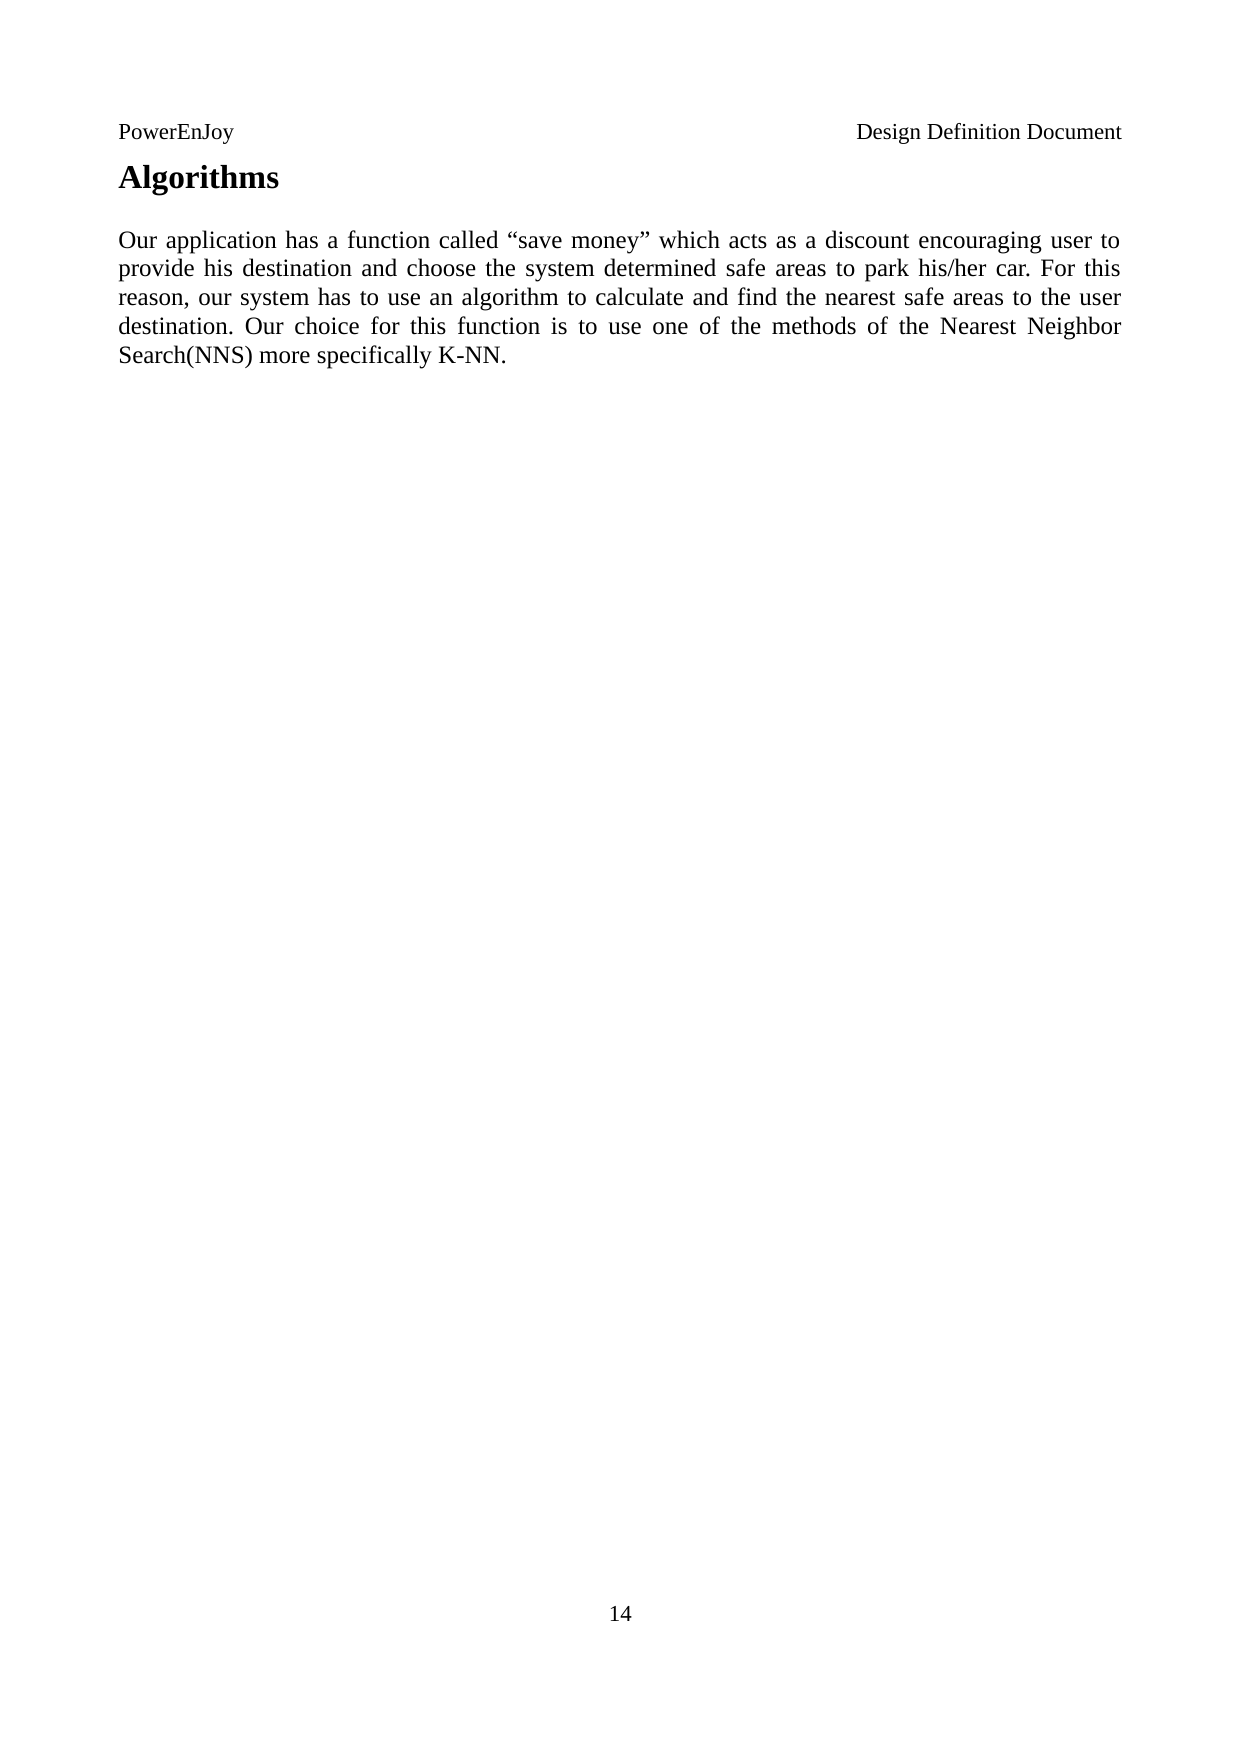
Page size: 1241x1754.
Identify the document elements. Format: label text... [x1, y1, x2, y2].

text Our application has a function called “save money” which acts as a discount encouraging user to provide his destination and choose the system determined safe areas to park his/her car. For this reason, our system has to use an algorithm to calculate and find the nearest safe areas to the user destination. Our choice for this function is to use one of the methods of the Nearest Neighbor Search(NNS) more specifically K-NN. [118, 225, 1122, 368]
subtitle Algorithms [118, 158, 1122, 196]
